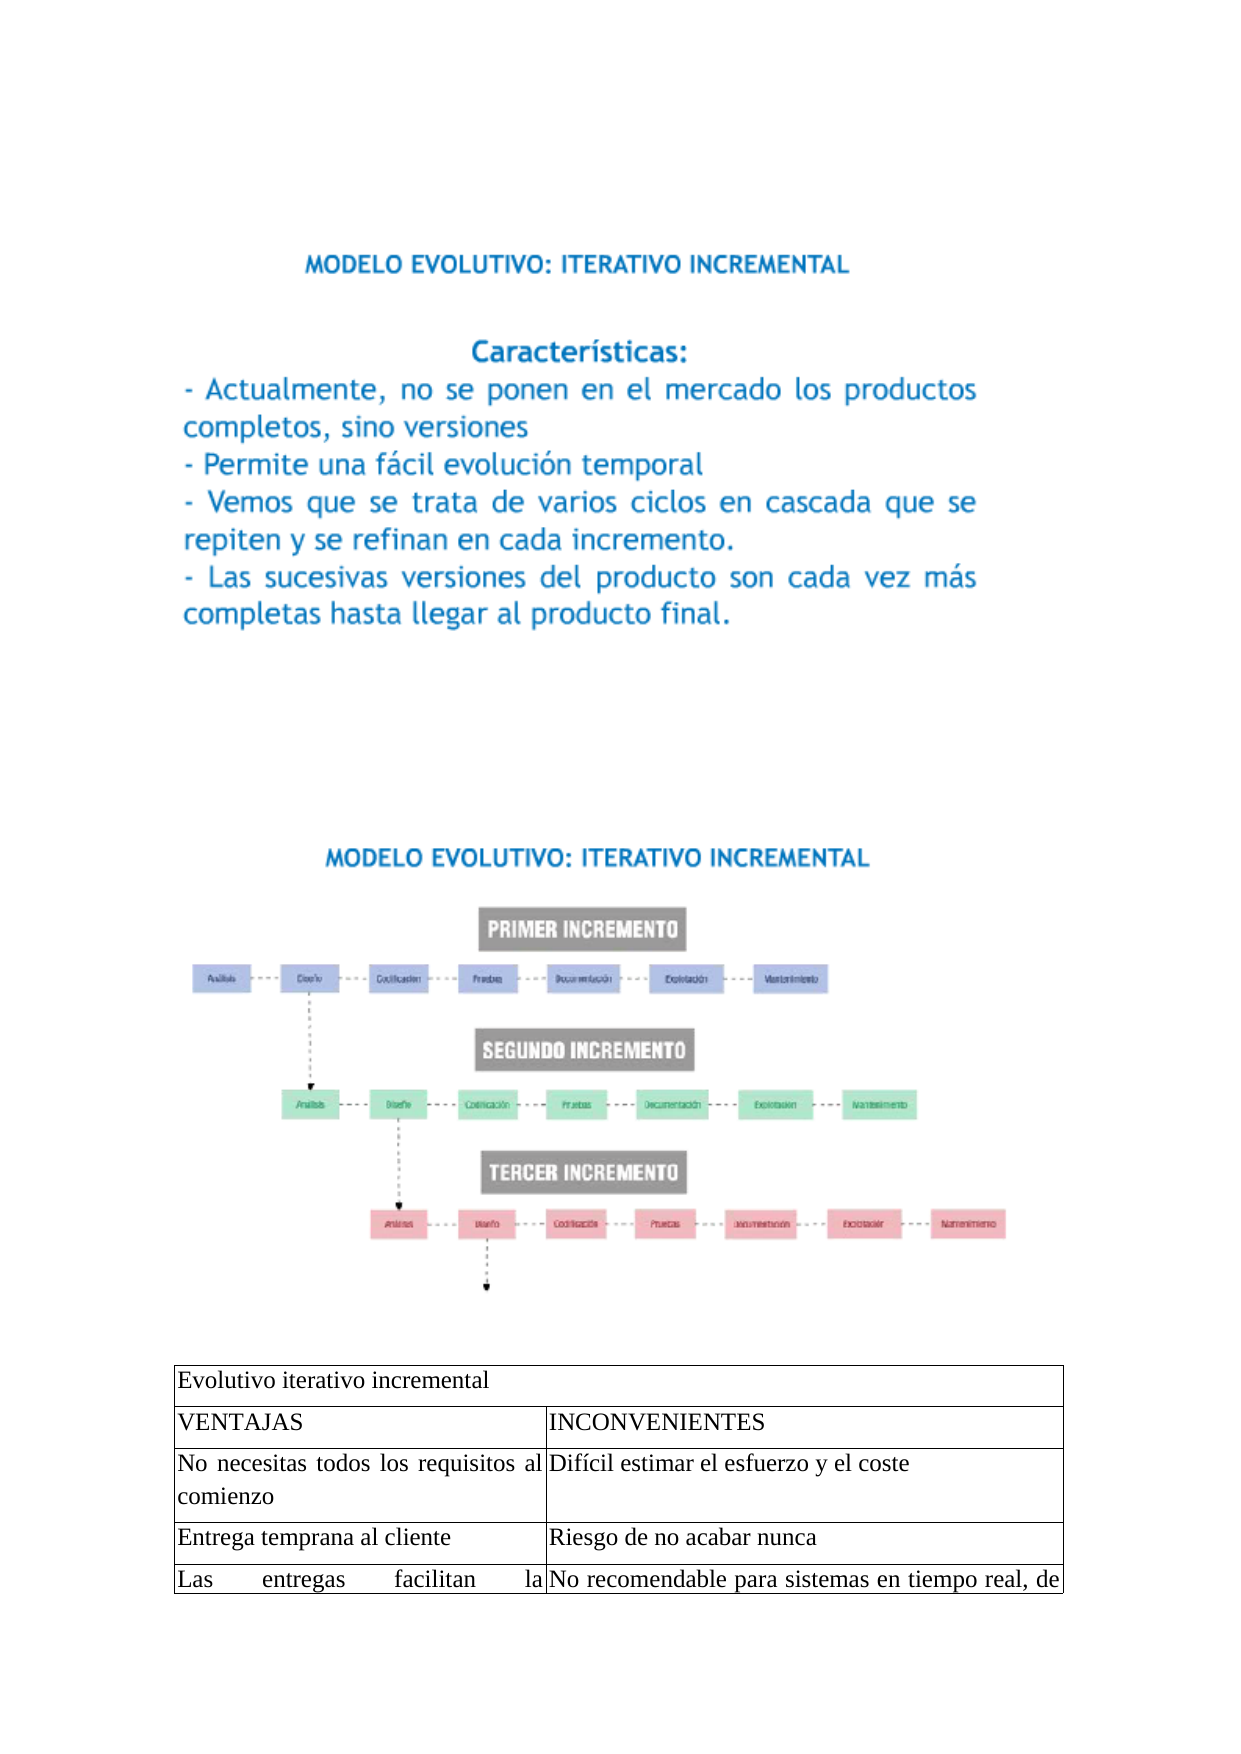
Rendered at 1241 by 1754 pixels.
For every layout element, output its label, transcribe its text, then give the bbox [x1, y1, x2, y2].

table_cell Entrega temprana al cliente [175, 1523, 546, 1563]
table_header Evolutivo iterativo incremental [175, 1366, 1063, 1406]
picture [177, 834, 1014, 1303]
table_cell Difícil estimar el esfuerzo y el coste [547, 1449, 1063, 1522]
table_cell Riesgo de no acabar nunca [547, 1523, 1063, 1563]
picture [177, 238, 1003, 670]
table_cell INCONVENIENTES [547, 1407, 1063, 1448]
table_cell No necesitas todos los requisitos al comienzo [175, 1449, 546, 1522]
table_cell No recomendable para sistemas en tiempo real, de [547, 1565, 1063, 1592]
table_cell Las entregas facilitan la [175, 1565, 546, 1592]
table_cell VENTAJAS [175, 1407, 546, 1448]
